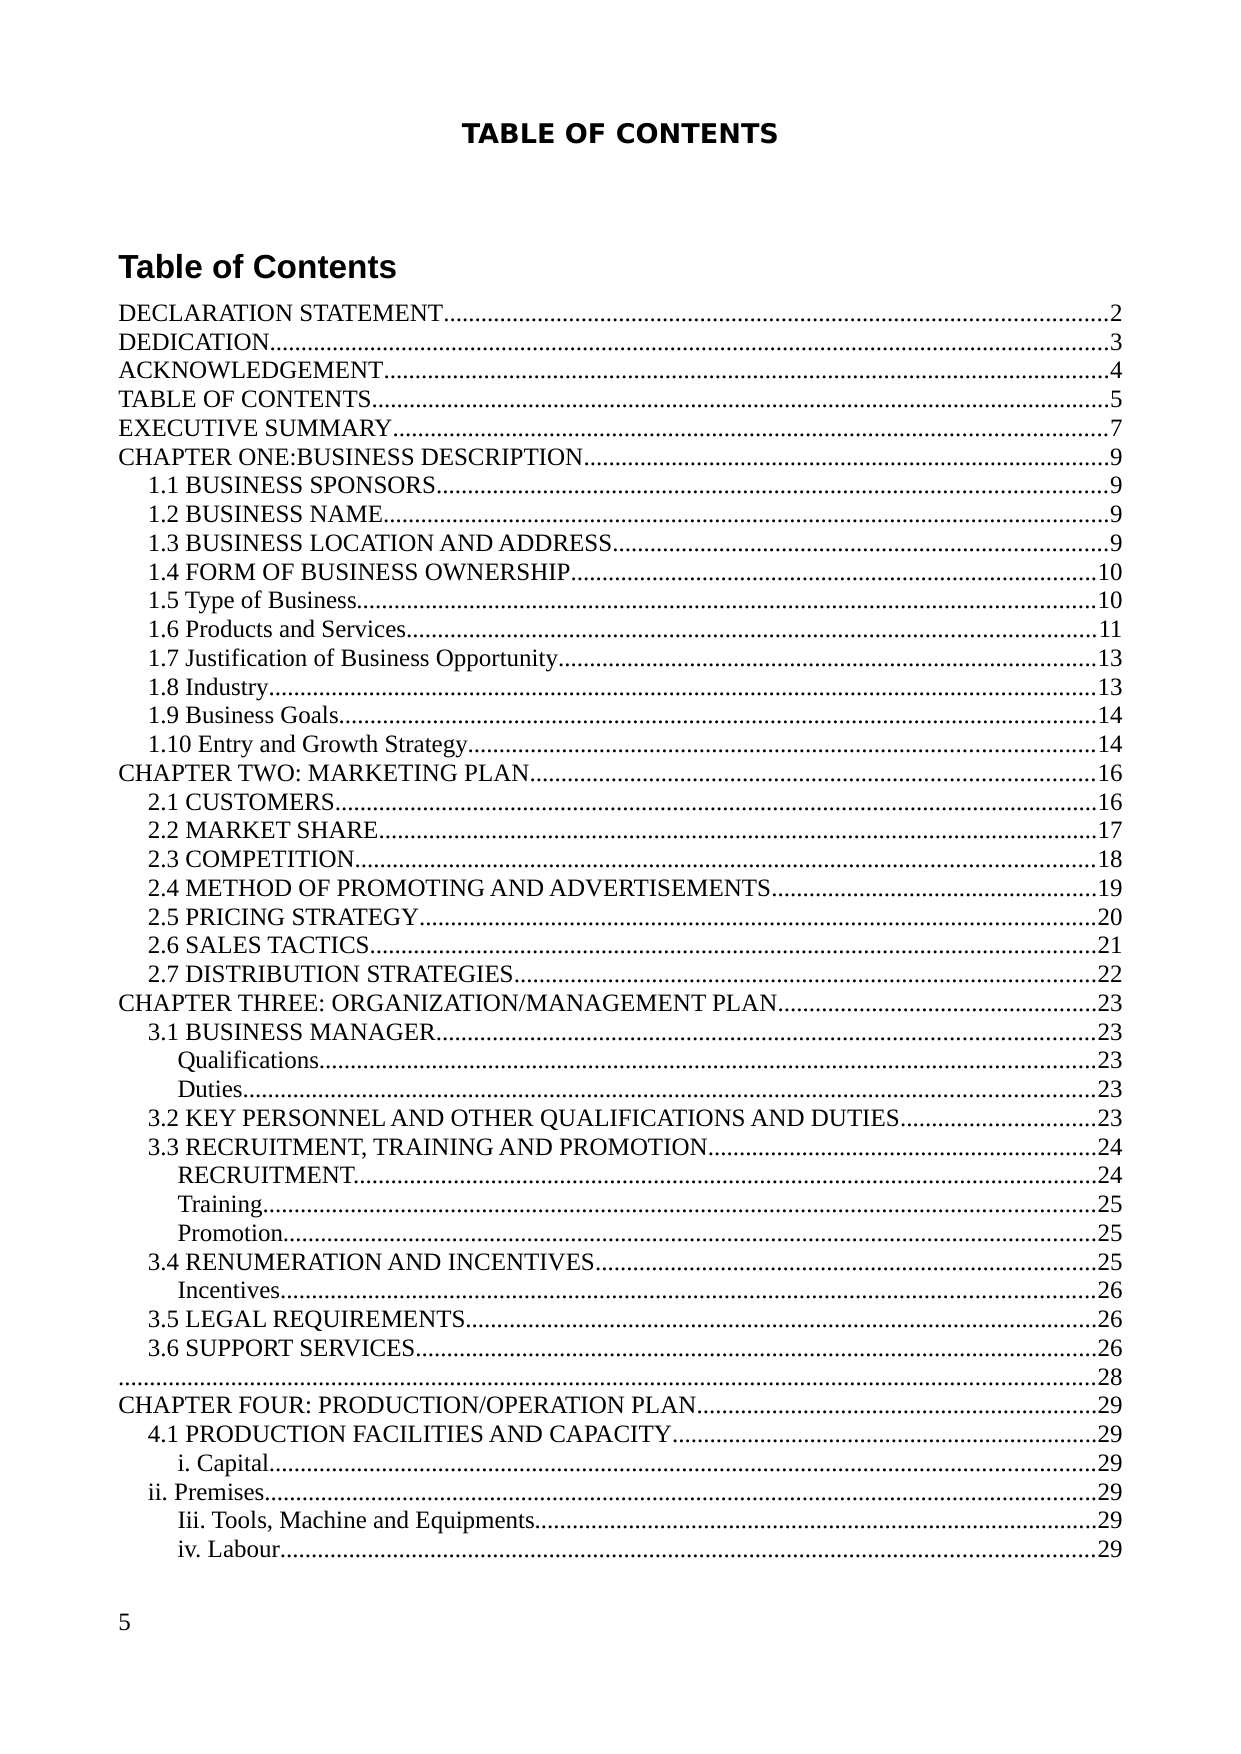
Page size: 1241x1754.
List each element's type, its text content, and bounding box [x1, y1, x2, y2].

text 3.3 RECRUITMENT, TRAINING AND PROMOTION 24 [148, 1132, 1122, 1161]
text 1.3 BUSINESS LOCATION AND ADDRESS 9 [148, 528, 1122, 557]
text 1.10 Entry and Growth Strategy 14 [148, 729, 1122, 758]
subtitle Table of Contents [118, 247, 1122, 286]
text Iii. Tools, Machine and Equipments 29 [177, 1506, 1122, 1534]
text 4.1 PRODUCTION FACILITIES AND CAPACITY 29 [148, 1419, 1122, 1448]
text EXECUTIVE SUMMARY 7 [118, 413, 1122, 442]
text 3.5 LEGAL REQUIREMENTS 26 [148, 1304, 1122, 1333]
text CHAPTER THREE: ORGANIZATION/MANAGEMENT PLAN 23 [118, 988, 1122, 1017]
text 1.9 Business Goals 14 [148, 701, 1122, 729]
text 2.4 METHOD OF PROMOTING AND ADVERTISEMENTS 19 [148, 873, 1122, 902]
text ii. Premises 29 [148, 1477, 1122, 1506]
text 2.6 SALES TACTICS 21 [148, 931, 1122, 959]
text 1.2 BUSINESS NAME 9 [148, 499, 1122, 528]
text 2.2 MARKET SHARE 17 [148, 816, 1122, 844]
text 2.1 CUSTOMERS 16 [148, 787, 1122, 816]
text 1.7 Justification of Business Opportunity 13 [148, 643, 1122, 672]
text ACKNOWLEDGEMENT 4 [118, 356, 1122, 384]
text 2.5 PRICING STRATEGY 20 [148, 902, 1122, 931]
text 1.8 Industry 13 [148, 672, 1122, 701]
text RECRUITMENT. 24 [177, 1161, 1122, 1189]
text TABLE OF CONTENTS 5 [118, 384, 1122, 413]
text Incentives 26 [177, 1276, 1122, 1304]
text Training 25 [177, 1189, 1122, 1218]
text 3.4 RENUMERATION AND INCENTIVES 25 [148, 1247, 1122, 1276]
text 2.7 DISTRIBUTION STRATEGIES 22 [148, 959, 1122, 988]
text CHAPTER TWO: MARKETING PLAN 16 [118, 758, 1122, 787]
text Duties 23 [177, 1074, 1122, 1103]
text Promotion 25 [177, 1218, 1122, 1247]
text 28 [118, 1362, 1122, 1391]
subtitle TABLE OF CONTENTS [118, 118, 1122, 150]
text 1.6 Products and Services 11 [148, 614, 1122, 643]
text 1.1 BUSINESS SPONSORS 9 [148, 471, 1122, 499]
text i. Capital 29 [177, 1448, 1122, 1477]
text CHAPTER ONE:BUSINESS DESCRIPTION 9 [118, 442, 1122, 471]
text 3.2 KEY PERSONNEL AND OTHER QUALIFICATIONS AND DUTIES 23 [148, 1103, 1122, 1132]
text 3.1 BUSINESS MANAGER 23 [148, 1017, 1122, 1046]
text DECLARATION STATEMENT 2 [118, 298, 1122, 327]
text 1.4 FORM OF BUSINESS OWNERSHIP 10 [148, 557, 1122, 586]
text 2.3 COMPETITION 18 [148, 844, 1122, 873]
text iv. Labour 29 [177, 1534, 1122, 1563]
text DEDICATION 3 [118, 327, 1122, 356]
text 1.5 Type of Business 10 [148, 586, 1122, 614]
text 3.6 SUPPORT SERVICES 26 [148, 1333, 1122, 1362]
text CHAPTER FOUR: PRODUCTION/OPERATION PLAN 29 [118, 1391, 1122, 1419]
text Qualifications 23 [177, 1046, 1122, 1074]
